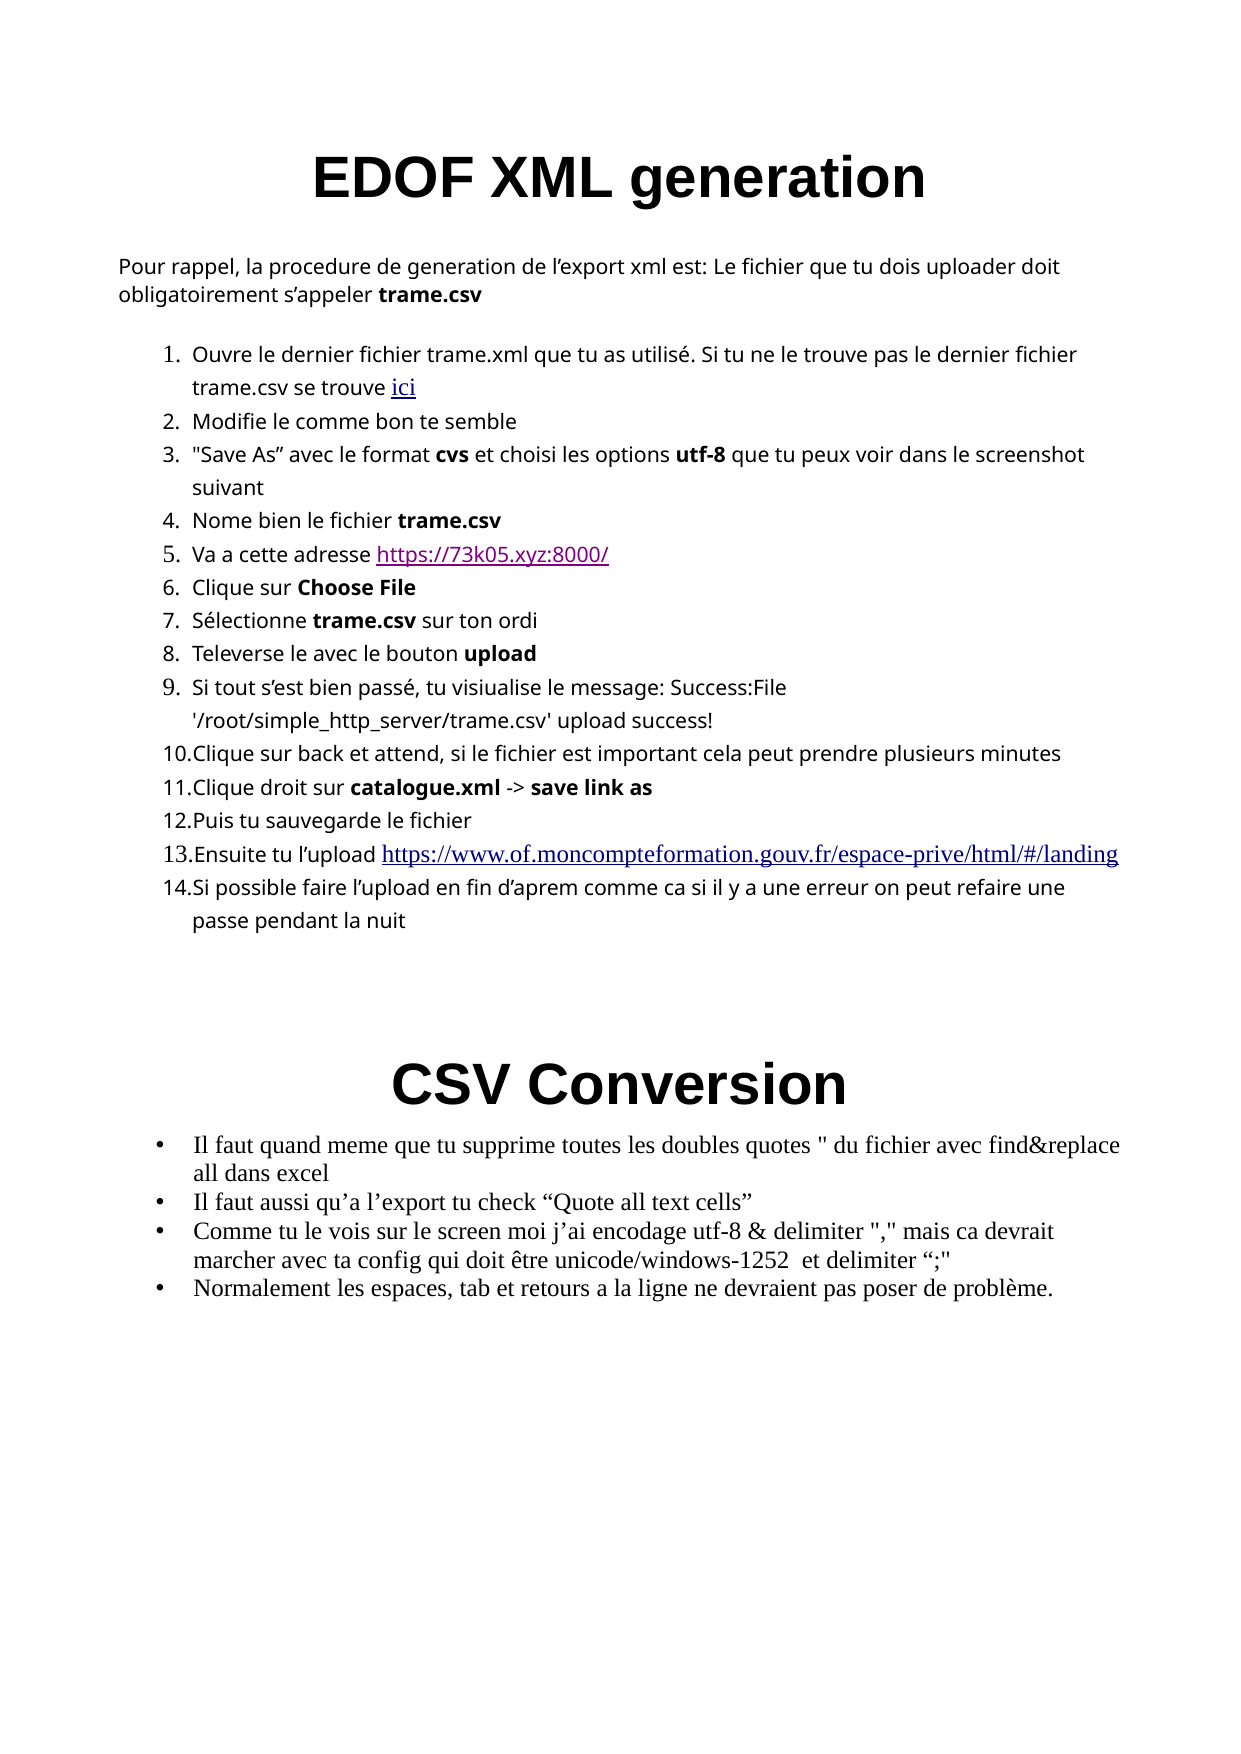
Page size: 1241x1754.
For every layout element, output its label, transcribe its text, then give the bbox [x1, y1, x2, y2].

text Pour rappel, la procedure de generation de l’export xml est: Le fichier que tu dois uploader doit obligatoirement s’appeler trame.csv [118, 251, 1122, 309]
list Si possible faire l’upload en fin d’aprem comme ca si il y a une erreur on peut refaire une passe pendant la nuit [162, 873, 1122, 934]
list Televerse le avec le bouton upload [162, 639, 1122, 668]
list Sélectionne trame.csv sur ton ordi [162, 606, 1122, 635]
title CSV Conversion [118, 1050, 1122, 1117]
list Ouvre le dernier fichier trame.xml que tu as utilisé. Si tu ne le trouve pas le dernier fichier trame.csv se trouve ici [162, 339, 1122, 402]
list Ensuite tu l’upload https://www.of.moncompteformation.gouv.fr/espace-prive/html/#/landing [162, 839, 1122, 868]
list "Save As” avec le format cvs et choisi les options utf-8 que tu peux voir dans le screenshot suivant [162, 439, 1122, 502]
list Normalement les espaces, tab et retours a la ligne ne devraient pas poser de problème. [156, 1273, 1122, 1302]
list Clique sur back et attend, si le fichier est important cela peut prendre plusieurs minutes [162, 739, 1122, 768]
list Va a cette adresse https://73k05.xyz:8000/ [162, 539, 1122, 568]
list Comme tu le vois sur le screen moi j’ai encodage utf-8 & delimiter "," mais ca devrait marcher avec ta config qui doit être unicode/windows-1252 et delimiter “;" [156, 1216, 1122, 1273]
list Puis tu sauvegarde le fichier [162, 806, 1122, 834]
list Il faut aussi qu’a l’export tu check “Quote all text cells” [156, 1187, 1122, 1216]
list Il faut quand meme que tu supprime toutes les doubles quotes " du fichier avec find&replace all dans excel [156, 1130, 1122, 1187]
list Clique droit sur catalogue.xml -> save link as [162, 772, 1122, 801]
list Modifie le comme bon te semble [162, 406, 1122, 435]
list Clique sur Choose File [162, 573, 1122, 602]
list Nome bien le fichier trame.csv [162, 506, 1122, 535]
list Si tout s’est bien passé, tu visiualise le message: Success:File '/root/simple_http_server/trame.csv' upload success! [162, 672, 1122, 735]
title EDOF XML generation [118, 143, 1122, 210]
